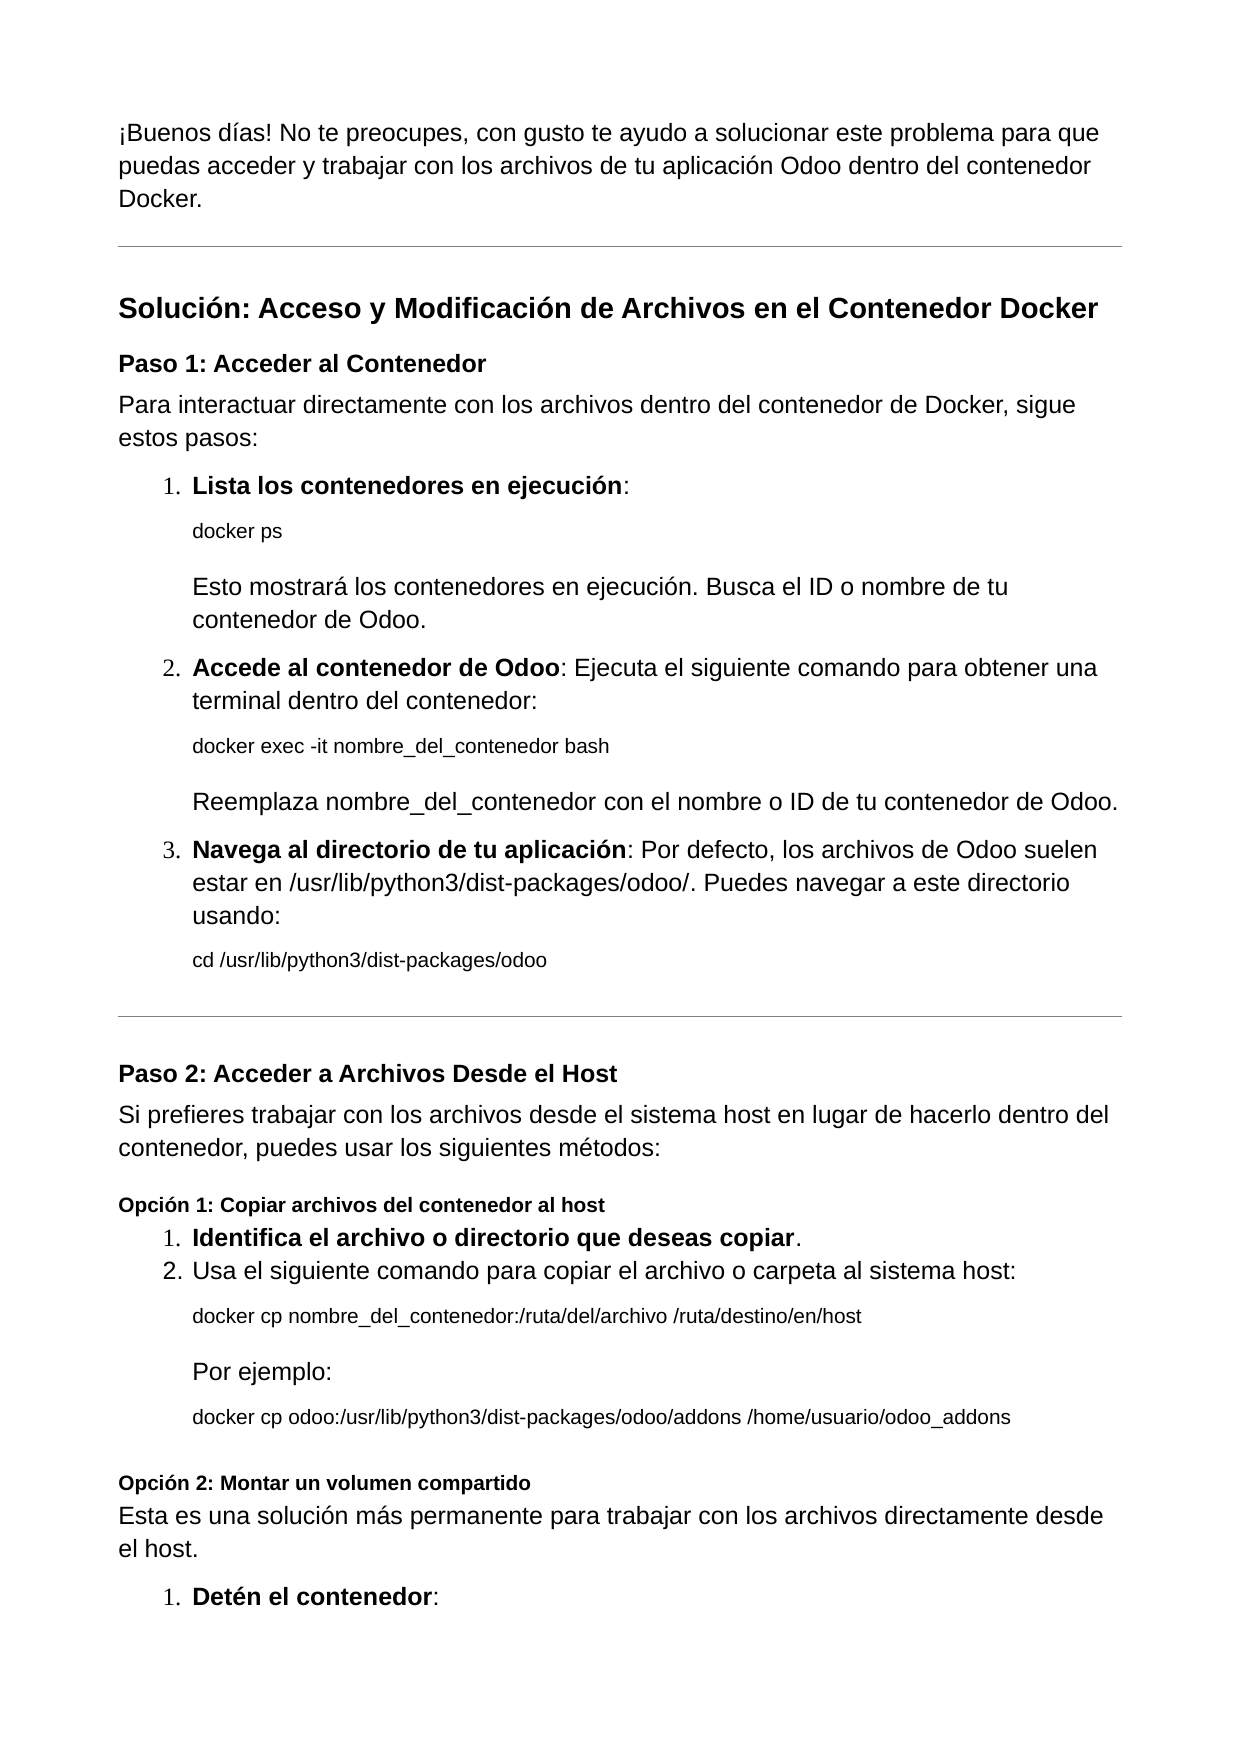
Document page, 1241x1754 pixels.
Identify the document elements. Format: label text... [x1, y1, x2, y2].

list Reemplaza nombre_del_contenedor con el nombre o ID de tu contenedor de Odoo. [162, 787, 1122, 816]
text Esta es una solución más permanente para trabajar con los archivos directamente desde el host. [118, 1501, 1122, 1563]
list docker ps [162, 519, 1122, 543]
list Por ejemplo: [162, 1357, 1122, 1386]
list Accede al contenedor de Odoo: Ejecuta el siguiente comando para obtener una terminal dentro del contenedor: [162, 653, 1122, 715]
text Si prefieres trabajar con los archivos desde el sistema host en lugar de hacerlo dentro del contenedor, puedes usar los siguientes métodos: [118, 1100, 1122, 1162]
subtitle Opción 2: Montar un volumen compartido [118, 1471, 1122, 1495]
list Esto mostrará los contenedores en ejecución. Busca el ID o nombre de tu contenedor de Odoo. [162, 572, 1122, 634]
list Usa el siguiente comando para copiar el archivo o carpeta al sistema host: [162, 1256, 1122, 1285]
subtitle Opción 1: Copiar archivos del contenedor al host [118, 1193, 1122, 1217]
list Identifica el archivo o directorio que deseas copiar. [162, 1223, 1122, 1252]
list docker exec -it nombre_del_contenedor bash [162, 733, 1122, 757]
list docker cp odoo:/usr/lib/python3/dist-packages/odoo/addons /home/usuario/odoo_addons [162, 1405, 1122, 1429]
text ¡Buenos días! No te preocupes, con gusto te ayudo a solucionar este problema para que puedas acceder y trabajar con los archivos de tu aplicación Odoo dentro del contenedor Docker. [118, 118, 1122, 213]
subtitle Solución: Acceso y Modificación de Archivos en el Contenedor Docker [118, 291, 1122, 324]
list docker cp nombre_del_contenedor:/ruta/del/archivo /ruta/destino/en/host [162, 1304, 1122, 1328]
subtitle Paso 2: Acceder a Archivos Desde el Host [118, 1058, 1122, 1087]
list cd /usr/lib/python3/dist-packages/odoo [162, 948, 1122, 972]
list Navega al directorio de tu aplicación: Por defecto, los archivos de Odoo suelen estar en /usr/lib/python3/dist-packages/odoo/. Puedes navegar a este directorio usando: [162, 834, 1122, 929]
list Detén el contenedor: [162, 1582, 1122, 1611]
list Lista los contenedores en ejecución: [162, 471, 1122, 500]
subtitle Paso 1: Acceder al Contenedor [118, 349, 1122, 378]
text Para interactuar directamente con los archivos dentro del contenedor de Docker, sigue estos pasos: [118, 390, 1122, 452]
